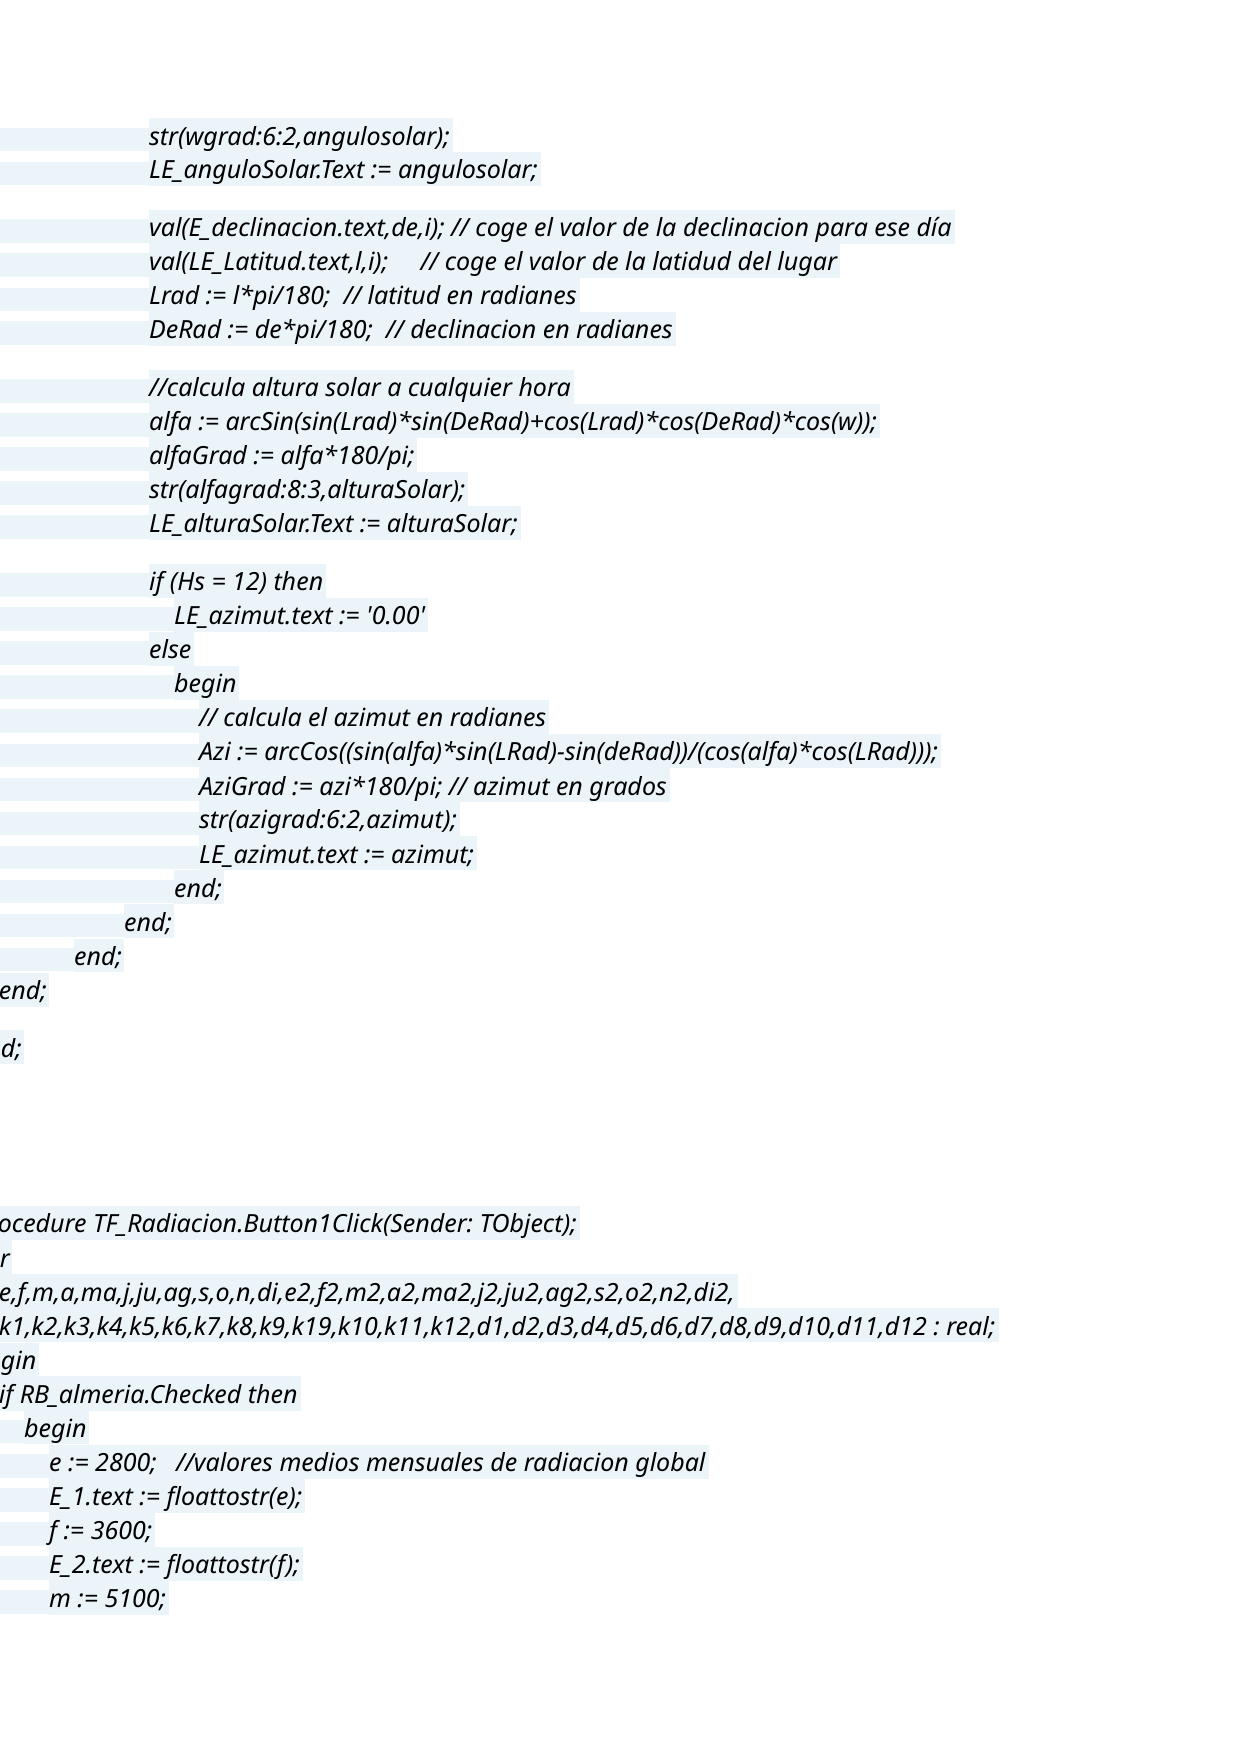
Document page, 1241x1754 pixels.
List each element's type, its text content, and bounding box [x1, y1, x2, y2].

table_header Delphi: AjpdSoft Cálculo de los parámetros de radiación Añadida a la sección Descargas la aplicación AjpdSoft Cálculo de los parámetros de radiación: este programa ha sido desarrollado para el cálculo de la declinación solar así como para calcular la posición del Sol en cualquier día del año. Permite calcular, para una latitud dada, la radiación solar sobre superficie plana o inclinada en la capa exterior de la atmósfera. Los resultados se pueden guardar en fichero de texto, consultar en pantalla o copiar al portapapeles). Liberamos el código fuente - source code en Borland Delphi 6 100% Open Source. Información del cálculo de los parámetros de radiación solar. Características más importantes de AjpdSoft Cálculo de los parámetros de radiación. AjpdSoft Cálculo de los parámetros de radiación en funcionamiento. Instalación y configuración de AjpdSoft Cálculo de los parámetros de radiación. Datos técnicos de AjpdSoft Cálculo de los parámetros de radiación. A quién va dirigida AjpdSoft Cálculo de los parámetros de radiación. Anexo. Ejemplo de cálculos resultantes tras pulsar en "Informe Cálculos". Código fuente (source code) de la aplicación completa. Artículos relacionados. Créditos. Información del cálculo de los parámetros de radiación solar Con el programa pueden obtener datos de radiación para cualquier día del año. Se ha de introducir la latitud del lugar del que se quieren obtener dichos datos, así como la inclinación de la superficie si es que la tuviera, y el día que del que se quiere obtener los resultados. Pulsando el botón Calcular una vez introducidos los datos se obtendrá la DECLINACIÓN SOLAR proveniente de la expresión propuesta por Spencer: De la posición del Sol, los datos obtenidos hacen referencia a la siguiente figura: α es la altura solar. Ψ es el azimut. θz es el ángulo cenital. W, es el ángulo solar y corresponde a la trayectoria del sol, 0º al mediodía. La hora del lugar será aproximadamente una hora más en verano y dos en invierno de la hora solar. La radiación solar en el espacio se mide en valor diario medio resultante de la expresión donde Isc es la constante solar y E0, la corrección de la órbita de la tierra: Con el programa también se obtiene el valor de radiación difusa a partir de datos mensuales de radiación global. El programa incluye los datos de tres localidades y se usa para ello el índice de transparencia diario, que relaciona estas radiaciones, (Kd=Gd/Ids) y se aplica la correlación del Método de Page: D/G=1.00-1.13Kd. Características más importantes de AjpdSoft Cálculo de los parámetros de radiación Aplicación de muy sencillo manejo, muy fácil e intuitiva, todas las opciones están en una misma ventana. La aplicación ha sido desarrollada en el lenguaje de programación Borland Delphi 6. No necesita instalación, es suficiente con ejecutar el fichero calculosradiacion.exe. Calcula la declinación solar, posición del Sol en cualquier día del año, calcula la radiación solar sobre superficie plana y sobre superficie inclinada. Muestra gráficas de los valores medios mensuales de radiación difusa y global de las localidades elegidas. Muestra los cálculos obtenidos en pantalla y permite guardarlos en fichero de texto. AjpdSoft Cálculo de los parámetros de radiación en funcionamiento Esta aplicación o programa informático permite calcular la declinación solar según la posición del Sol en cualquier día del año. Se obtiene así mismo para una latitud dada (gadros, minutos y segundos) la radiación solar sobre una superficie plana en la capa exterior de la atmósfera, medida en vatios hora por metro cuadrado. También puede calcular la radiación para una superficie inclinada (según los grados de inclinación). AjpdSoft Cálculo de los parámetros de radiación calcula, para una hora solar dada, la posición del sol según sus ángulos. La aplicación incluye los datos de los valores emdios mensuales de radiación difusa para tres localidades de las que se disponen datos de radiación global: Almería, Madrid y Santander. Calcula para estas localidades la componente difusa de dicha radiación, basado en el Método de Page, y en función de la radiación total que se recibe para esas localidades, de donde dichas radiaciones extraterrestres se han calculado con el propio programa. En primer lugar, para introducir los datos conocidos marcaremos el chec "Introducir Datos", introduciremos latitud norte (que la aplicación podrá calcular automáticamente en función de los grados, minutos y segundos), los grados de inclinación, el día del año (podremos obtener los días automáticamente para determinadas fechas: Solsticio de Verano: el 21 de junio (día 172 en fecha juliana). Equinoccio de Otoño: el 23 de septiembre (día 266 en fecha juliana). Solsticio de Invierno: el 21 de diciembre (día 355 en fecha juliana). Equinoccio de Primavera: el 31 de marzo (día 80 en fecha juliana). O bien pulsamos los botones para cada uno de estos días del año o bien pulsamos en el desplegable del calendario y seleccionamos el día que deseemos, pulsaremos el botón "Añadir Fecha Indicada" para calcular el día del año de la fecha indicada (fecha juliana). Una vez introducidos los datos conocidos pulsaremos "Calcular" para que la aplicación realice los cálculos automáticos de: declinación en grados, altura solar al mediodía, ángulo cenital, ángulo de salida del sol, salida para superficie inclinada, amanecer, duración del día, anochecer, radiación solar diaria extraterreste (Mh/m2), radiación diaria sobre la superficie inclinada (Wh/m2): Seleccionando en "Valores demdios mensuales de radiación difusa" la localidad (Almería, Madrid o Santander) y pulsando en "Hallar" la aplicación calculará los valores medios de radiación difusa por cada mes: Pulsando el botón "Mostrar gráfica" podremos ver una gráfica comparativa de según los distintos valores de radiación media mensual tanto global cómo difusa por localidad: La aplicación permite exportar el gráfico a bmp (imagen), mostrar una vista previa para seleccionar las opciones antes de la impresión (impresora, márgenes, posición, etc.) o imprimirlo directamente en la impresora predeterminada. En "Posición del Sol", introduciendo la hora, los minutos y los segundos, la aplicación calculará el ángulo horario, el azimut y la altura solar: Pulsando en el botón "Informe Cálculos" podremos ver los cálculos realizados en el cuadro de texto para copiarlos al portapapeles o bien, pulsando en el botón "Guardar Informe" podremos guardarlos en fichero de texto: Seleccionando una carpeta y un nombre de fichero se guardarán los datos de los cálculos de radiación: Ejemplo de cálculos resultantes tras pulsar en "Informe Cálculos". Instalación y configuración de AjpdSoft Cálculo de los parámetros de radiación Podéis descargar el programa con el código fuente (freeware, gratuito) desde esta URL: Descarga gratuita (freeware) de AjpdSoft Cálculo de los parámetros de radiación Para el correcto funcionamiento sólo es necesario el fichero calculosradiacion.exe, el resto de ficheros corresponden al código fuente y no son necesarios para su ejecución. La aplicación no necesita instalación, el fichero calculosradiacion.exe se puede ejecutar directamente. Datos técnicos de AjpdSoft Cálculo de los parámetros de radiación Esta aplicación ha sido desarrollada en el lenguaje de programación Borland Delphi 6. Guarda los cálculos realizados en un fichero de texto plano sin formato (txt). Si eres desarrollador de software y te has registrado en nuestra web (si aún no te has registrado puedes hacerlo desde aquí gratuitamente) puedes descargar el código fuente 100% Open Source (completo y totalmente gratuito) en Borland (ahora Codegear) Delphi 6: AjpdSoft Cálculo de los parámetros de radiación (Código fuente Open Source en Borland Delphi 6) AjpdSoft Cálculo de los parámetros de radiación ha sido testeada y funciona correctamente en equipos con sistemas operativos: Windows 98, Windows XP, Windows 2000 Server, Windows Server 2003, Windows Vista y Windows Seven (7). A quién va dirigida AjpdSoft Cálculo de los parámetros de radiación La aplicación va dirigida a ingenieros y trabajadores que quieran montar placas solares, permite calcular determinados parámetros útiles para el correcto montaje de las placas solares. Anexo Ejemplo de cálculos resultantes tras pulsar en "Informe Cálculos": IMFORME DE CÁLCULOS: FECHA: 25/12/2009 Número de día del año: 359 Latitud del lugar: 3.06806 Grados Latitud Norte Superficie plana y superficie inclinada 2 grados Declinación del día -23.398 grados ALTURA SOLAR AL MEDIODIA: 63.534 GRADOS Ángulo cenital: 26.466 grados ÁNGULO DE SALIDA DEL SOL: 88.671 GRADOS Salida sol para superfie inclinada: 88.671 grados AMANECER: 6.09 Horas antes del mediodía DURACIÓN DEL DÍA: 11.82 Horas ANOCHECER: 17.91 Horas desde el mediodía Radiación solar diaria extraterrestre de 9530.39 Wh/m2 Radiación solar diaria extraterrestre sobre superficie inclinada de 9774.15 Wh/m2 Código fuente (source code) de la aplicación completa: unit radiacion; {$R WinXP.res} interface uses Windows, Messages, SysUtils, Variants, Classes, Graphics, Controls, Forms, Dialogs,shellapi, StdCtrls, ComCtrls, Buttons, dateutils, ExtCtrls, Math, jpeg, series, ThemeMgr; type TF_Radiacion = class(TForm) Notas: TPageControl; TabSheet1: TTabSheet; TabSheet2: TTabSheet; gb_Radiacion: TGroupBox; Label1: TLabel; Label2: TLabel; Label3: TLabel; Label4: TLabel; Label5: TLabel; Label6: TLabel; Label7: TLabel; Label9: TLabel; Label10: TLabel; Label11: TLabel; Label12: TLabel; Label13: TLabel; Label14: TLabel; Label15: TLabel; Label8: TLabel; Label16: TLabel; E_1: TEdit; E_2: TEdit; E_3: TEdit; E_4: TEdit; E_5: TEdit; E_6: TEdit; E_12: TEdit; E_11: TEdit; E_10: TEdit; E_9: TEdit; E_8: TEdit; E_7: TEdit; E_24: TEdit; E_23: TEdit; E_22: TEdit; E_21: TEdit; E_20: TEdit; E_19: TEdit; RB_almeria: TRadioButton; RB_madrid: TRadioButton; RB_santander: TRadioButton; Button1: TButton; E_18: TEdit; E_17: TEdit; E_16: TEdit; E_15: TEdit; E_14: TEdit; E_13: TEdit; B_informe: TButton; B_Guardar: TButton; B_salir: TButton; M_resultados: TMemo; GB_datos: TGroupBox; B_calcular: TButton; P_fecha: TPanel; L_dia: TLabel; E_numeroDedia: TEdit; DTP_fecha: TDateTimePicker; B_anadirFecha: TButton; B_solsticioVerano: TButton; B_equinoccioOtono: TButton; B_SolsticioInvierno: TButton; B_EquinoccioPrimavera: TButton; P_latitud: TPanel; LE_Latitud: TLabeledEdit; LE_grados: TLabeledEdit; LE_minutos: TLabeledEdit; LE_Segundos: TLabeledEdit; CB_grados: TCheckBox; B_convertirLatitud: TButton; LE_Inclinacion: TLabeledEdit; CB_datos: TCheckBox; P_resultados: TGroupBox; L_alturaSolar: TLabel; L_alturaCenital: TLabel; L_resultado: TLabel; L_angulosalidaSol: TLabel; L_DuracionDia: TLabel; L_fecha: TLabel; L_horaSalidaSol: TLabel; L_horaPuestasol: TLabel; L_anguloSalidaInclinada: TLabel; L_radiacionInclinada: TLabel; L_radiacionExtra: TLabel; E_declinacion: TEdit; E_radiacionInclinada: TEdit; E_radiacion: TEdit; GB_posicionSol: TGroupBox; L_azimut: TLabel; L_alturaDelSol: TLabel; L_anguloSolar: TLabel; L_segundos: TLabel; L_hora: TLabel; L_minutos: TLabel; E_segundos: TEdit; CB_posicionDelSol: TCheckBox; B_Posicion: TButton; LE_azimut: TLabeledEdit; LE_alturaSolar: TLabeledEdit; LE_anguloSolar: TLabeledEdit; E_Hora: TEdit; E_minutos: TEdit; SaveDialog1: TSaveDialog; Image1: TImage; Image2: TImage; btGrafica: TButton; LWEB: TLabel; ThemeManager1: TThemeManager; procedure B_calcularClick(Sender: TObject); procedure CB_gradosClick(Sender: TObject); procedure B_convertirLatitudClick(Sender: TObject); procedure CB_datosClick(Sender: TObject); procedure B_anadirFechaClick(Sender: TObject); procedure B_solsticioVeranoClick(Sender: TObject); procedure FormCreate(Sender: TObject); procedure B_equinoccioOtonoClick(Sender: TObject); procedure B_SolsticioInviernoClick(Sender: TObject); procedure B_EquinoccioPrimaveraClick(Sender: TObject); procedure CB_posicionDelSolClick(Sender: TObject); procedure B_PosicionClick(Sender: TObject); procedure Button1Click(Sender: TObject); procedure RB_almeriaClick(Sender: TObject); procedure RB_madridClick(Sender: TObject); procedure RB_santanderClick(Sender: TObject); procedure B_salirClick(Sender: TObject); procedure B_informeClick(Sender: TObject); procedure B_GuardarClick(Sender: TObject); procedure btGraficaClick(Sender: TObject); procedure LWEBClick(Sender: TObject); private { Private declarations } public { Public declarations } end; var F_Radiacion: TF_Radiacion; implementation uses grafica; {$R *.dfm} procedure TF_Radiacion.B_calcularClick(Sender: TObject); var i,j,k,di,numerodeldia : integer; t,de,dec,w,l,Lrad,wgrad,DurDia,alfa,alfaGrad,altCen,salSol,finSol,beta,w2, w2grad,betaRad, E0,Iod,Iod2: real; declinacion,anguloSolar,angulosolargrados,duracionDia,alturaSol, alturaCenital,salidaSolar,puestasol,AngulosolarInclinacion,radiaciondiaria, radiacionDiariaInclinada : string; begin val(LE_Latitud.text,l,i); val(E_numeroDedia.Text,di,j); val(LE_Inclinacion.text,beta,k); if (i<>0) or (j<>0) or (k<>0) then begin if i<>0 then begin showmessage('Introduzca correctamente la latitud del lugar'); LE_Latitud.clear; LE_Latitud.setfocus; end; if j<>0 then begin Showmessage('Introduzca el día del año deseado'); B_anadirFecha.setfocus; end; if k<>0 then begin showmessage('Introduzca un valor correcto'); LE_Inclinacion.setfocus; end; end else begin if (l>90) or (l<0) then begin showmessage('El valor de latitud ha de estar comprendido entre 0º y 90º'); LE_Latitud.Clear; LE_Latitud.setfocus; end else begin B_informe.Enabled := true; numerodeldia := dayoftheyear(DTP_fecha.date); E_numeroDedia.text := inttostr(numerodeldia); L_fecha.caption := 'FECHA: '+datetostr(dtp_fecha.DateTime); t := 2*pi*((di-1)/365); //es el número de día del año de := 0.006918-0.399912*cos(t)+0.070257*sin(t)-0.006758*cos(2*t)+0.000907*sin(2*t) -0.002697*cos(3*t)+0.00148*sin(3*t); // da el valor de la declinacion en el día pedido dec := de*(180/pi); // pasa de radianes a grados str(dec:6:3,declinacion); E_declinacion.Text := declinacion; CB_posicionDelSol.Enabled := true; B_calcular.setfocus; Lrad := ((l*pi)/180); //pone la latitud en radianes w := arcCos(-tan(Lrad)*tan(de)); //angulo solar para la salida del sol cuando alfa = 0 wgrad := w*180/pi; // pone el ángulo de salida del sol en grados str(w:6:3,angulosolar); str(wgrad:6:3,angulosolargrados); L_angulosalidaSol.Caption := 'ÁNGULO DE SALIDA DEL SOL: '+ anguloSolarGrados+' GRADOS'; if (beta<0) or (beta>90) then begin showmessage('La inclinación ha de estar comprendida entre 0 y 90 grados'); LE_Inclinacion.text := '0'; end; betaRad := (beta*pi)/180; w2 := arcCos(-tan(Lrad-betaRad)*tan(de)); //angulo de salida para una superficie inclinada w2grad :=w2*180/pi; str(w2grad:6:3,AngulosolarInclinacion); if (w2 <= w) then // El angulo de salida para sup. inclinada será el mínimo entre w2 y w L_anguloSalidaInclinada.Caption := 'Salida para superfie inclinada: ' + anguloSolarInclinacion+' grados'; if (w2 > w) then L_anguloSalidaInclinada.Caption := 'Salida sol para superfie inclinada: '+ anguloSolarGrados+' grados'; Durdia := (wgrad*2)/15; //duración de un día, 2veces el ángulo salida del sol entre 15 grados que dura cada hora str(durdia:6:2,duracionDia); L_DuracionDia.caption := 'DURACIÓN DEL DÍA: '+duracionDia+' Horas'; SalSol := 12-(durDia/2); str(salsol:6:2,salidaSolar); L_horaSalidaSol.caption := 'AMANECER: '+salidasolar+' Hora Solar'; finSol:= 12+(durDia/2); str(finsol:6:2,puestaSol); L_horaPuestaSol.caption := 'ANOCHECER: '+puestasol+' Hora Solar'; alfa := arcSin(sin(Lrad)*sin(de)+cos(Lrad)*cos(de)*1); //altura solar al mediodía, cosw=1 alfaGrad := alfa*180/pi; str(alfagrad:8:3,alturaSol); L_alturaSolar.Caption := 'ALTURA SOLAR AL MEDIODIA: '+alturaSol+' GRADOS'; altCen := 90-alfaGrad; //el ángulo cenital es complementario de la altura solar str(altCen:8:3,alturacenital); L_alturaCenital.Caption := 'Ángulo cenital: '+alturaCenital+' grados'; E0 := 1+0.03333*cos(2*pi*numerodeldia/365); //radiación global diaria exterior de la admosfera. Iod := (24/pi)*1367*E0*(w*sin(de)*sin(Lrad)+cos(de)*cos(Lrad)*sin(w)); str(Iod:6:2,radiaciondiaria); E_radiacion.text := radiaciondiaria; if (w2 <= w) then //para superficie inclinada se usa el mínimo entre w y w2 Iod2 := (24/pi)*1367*E0*(w2*sin(de)*sin(Lrad-betaRad)+cos(de)*cos(Lrad-betaRad)*sin(w2)); str(Iod2:6:2,radiacionDiariaInclinada); E_radiacionInclinada.text := radiacionDiariaInclinada; if (w2 > w) then Iod2 := (24/pi)*1367*E0*(w*sin(de)*sin(Lrad-betaRad)+cos(de)*cos(Lrad-betaRad)*sin(w)); str(Iod2:6:2,radiacionDiariaInclinada); E_radiacionInclinada.text := radiacionDiariaInclinada; end; end; end; procedure TF_Radiacion.CB_gradosClick(Sender: TObject); begin If CB_grados.checked then begin LE_Latitud.clear; LE_grados.enabled := true; LE_grados.setfocus; LE_minutos.enabled := true; LE_Segundos.enabled := true; B_convertirlatitud.Enabled := true; end else begin LE_grados.enabled := false; LE_minutos.enabled := false; LE_Segundos.enabled := false; B_convertirlatitud.Enabled := false; LE_grados.clear; LE_minutos.clear; LE_Segundos.clear; end; end; procedure TF_Radiacion.B_convertirLatitudClick(Sender: TObject); var g,s,m : integer; r : real; resultado : string; i,j,k : integer; begin val(LE_grados.text,g,i); val(LE_minutos.text,m,j); val(LE_Segundos.Text,s,k); if (i<>0) or (j<>0) or (k<>0) then begin showmessage('Introduzca valores válidos'); LE_grados.setfocus; end else begin r := g+(m/60)+(s/3600); str(r:8:5,resultado); LE_Latitud.Text := resultado; end; end; procedure TF_Radiacion.CB_datosClick(Sender: TObject); begin If CB_datos.checked then begin LE_Inclinacion.Enabled := true; B_calcular.Enabled := true; CB_grados.enabled := true; LE_Latitud.enabled := true; L_dia.Enabled := true; DTP_fecha.enabled := true; B_anadirFecha.enabled := true; B_solsticioVerano.enabled := true; B_SolsticioInvierno.enabled := true; B_equinoccioOtono.enabled := true; B_EquinoccioPrimavera.enabled := true; end else begin LE_Inclinacion.enabled := false; B_calcular.Enabled := false; CB_grados.enabled := false; LE_Latitud.enabled := false; DTP_fecha.enabled := false; B_anadirFecha.enabled := false; B_solsticioVerano.enabled := false; B_SolsticioInvierno.enabled := false; B_equinoccioOtono.enabled := false; B_EquinoccioPrimavera.enabled := false; CB_posicionDelSol.enabled := false; L_dia.Enabled := false; CB_posicionDelSol.Checked := false; end; end; procedure TF_Radiacion.B_anadirFechaClick(Sender: TObject); var dia : TDatetime; d : integer; begin dia := DTP_fecha.date; d := DayOfTheYear(dia); E_numeroDedia.Text := inttostr(d); B_calcular.setfocus; end; procedure TF_Radiacion.B_solsticioVeranoClick(Sender: TObject); var solsticioVer : TDatetime; d : integer; begin solsticioVer := strtodate('21/06/2009'); DTP_fecha.date := solsticioVer; d := dayoftheyear(solsticioVer); E_numeroDedia.Text := inttostr(d); end; procedure TF_Radiacion.FormCreate(Sender: TObject); begin DTP_fecha.date := now; end; procedure TF_Radiacion.B_equinoccioOtonoClick(Sender: TObject); var equinoccioOto : TDatetime; d : integer; begin equinoccioOto := strtodate('23/09/2009'); DTP_fecha.date := equinoccioOto; d := dayoftheyear(equinoccioOto); E_numeroDedia.Text := inttostr(d); end; procedure TF_Radiacion.B_SolsticioInviernoClick(Sender: TObject); var solsticioInv : TDatetime; d : integer; begin solsticioInv := strtodate('21/12/2009'); DTP_fecha.date := solsticioInv; d := dayoftheyear(solsticioInv); E_numeroDedia.Text := inttostr(d); end; procedure TF_Radiacion.B_EquinoccioPrimaveraClick(Sender: TObject); var equinoccioPri : TDatetime; d : integer; begin equinoccioPri := strtodate('21/03/2009'); DTP_fecha.date := equinoccioPri; d := dayoftheyear(equinoccioPri); E_numeroDedia.Text := inttostr(d); end; procedure TF_Radiacion.CB_posicionDelSolClick(Sender: TObject); begin if CB_posicionDelSol.Checked then begin B_Posicion.enabled := true; E_segundos.enabled := true; E_hora.enabled := true; E_minutos.enabled := true; L_azimut.Enabled := true; L_alturaDelSol.enabled := true; L_anguloSolar.enabled:= true; L_segundos.Enabled := true; L_hora.Enabled := true; L_minutos.Enabled := true; E_Hora.setfocus; end else begin E_Hora.enabled := false; E_segundos.enabled := false; E_minutos.enabled := false; B_Posicion.enabled := false; L_segundos.Enabled := false; L_azimut.Enabled := false; L_alturaDelSol.enabled := false; L_anguloSolar.enabled := false; L_hora.Enabled := false; L_minutos.Enabled := false; end; end; procedure TF_Radiacion.B_PosicionClick(Sender: TObject); var h,m,s,hs,w,wgrad,alfa,alfaGrad,L,Lrad,de,deRad,azi,aziGrad : real; i,j,k: integer; angulosolar,azimut,alturaSolar : string; begin val(E_Hora.text,h,i); val(E_minutos.text,m,j); val(E_segundos.text,s,k); if (i<>0) or (j<>0) or (k<>0) then begin showmessage('Introduzca valores horarios correctos'); E_hora.setfocus; end else begin if (E_declinacion.text = '') then begin showmessage('Debe introducir el día en que desea calcular la posicion del sol'); B_anadirFecha.SetFocus; end else begin if (h<0) or (h>23) or (m<0)or (m>59) or (s<0) or (s>59) then begin showmessage('Introduzca valores adecuados: hora entre 0 y 23; '+ 'minutos y segundos entre 0 y 59'); E_hora.SetFocus; end else begin Hs := h+m/60+s/3600; // nos da la hora solar en decimal w := (hs-12)*pi/12; // ángulo solar en radianes wgrad := (hs-12)*180/12; // ángulo solar en grados: 1 hora = 15 grados str(wgrad:6:2,angulosolar); LE_anguloSolar.Text := angulosolar; val(E_declinacion.text,de,i); // coge el valor de la declinacion para ese día val(LE_Latitud.text,l,i); // coge el valor de la latidud del lugar Lrad := l*pi/180; // latitud en radianes DeRad := de*pi/180; // declinacion en radianes //calcula altura solar a cualquier hora alfa := arcSin(sin(Lrad)*sin(DeRad)+cos(Lrad)*cos(DeRad)*cos(w)); alfaGrad := alfa*180/pi; str(alfagrad:8:3,alturaSolar); LE_alturaSolar.Text := alturaSolar; if (Hs = 12) then LE_azimut.text := '0.00' else begin // calcula el azimut en radianes Azi := arcCos((sin(alfa)*sin(LRad)-sin(deRad))/(cos(alfa)*cos(LRad))); AziGrad := azi*180/pi; // azimut en grados str(azigrad:6:2,azimut); LE_azimut.text := azimut; end; end; end; end; end; procedure TF_Radiacion.Button1Click(Sender: TObject); var e,f,m,a,ma,j,ju,ag,s,o,n,di,e2,f2,m2,a2,ma2,j2,ju2,ag2,s2,o2,n2,di2, k1,k2,k3,k4,k5,k6,k7,k8,k9,k19,k10,k11,k12,d1,d2,d3,d4,d5,d6,d7,d8,d9,d10,d11,d12 : real; begin if RB_almeria.Checked then begin e := 2800; //valores medios mensuales de radiacion global E_1.text := floattostr(e); f := 3600; E_2.text := floattostr(f); m := 5100; E_3.Text := floattostr(m); a := 5700; E_4.Text := floattostr(a); ma := 6600; E_5.text := floattostr(ma); j := 7200; E_6.text := floattostr(j); ju := 7100; E_7.text := floattostr(ju); ag := 6500; E_8.text := floattostr(ag); s := 5500; E_9.text := floattostr(s); o := 4200; E_10.text:= floattostr(o); n := 3000; E_11.text := floattostr(n); di := 2500; E_12.text := floattostr(di); e2 := 4700; //valores de radiacion en la atmosfera para el día 15 de cada mes f2 := 6204; m2 := 8014; a2 := 9851; ma2 := 11064; j2 := 11585; ju2 := 11364; ag2 := 10420; s2 := 8846; o2 := 6971; n2 := 5211; di2 := 4338; k1 := e/e2; // k es el cociente entre radiacion global y la extraterrestre: k=Go/Ioc k2 := f/f2; k3 := m/m2; k4 := a/a2; k5 := ma/ma2; k6 := j/j2; k7 := ju/ju2; k8 := ag/ag2; k9 := s/s2; k10 := o/o2; k11 := n/n2; k12 := di/di2; D1 := e*(1-1.13*k1); // se halla el valor de la radiacion difusa por el método de Page E_13.Text := floattostr(d1); D2 := f*(1-1.13*k2); E_14.Text := floattostr(d2); D3 := m*(1-1.13*k3); E_15.Text := floattostr(d3); D4 := a*(1-1.13*k4); E_16.Text := floattostr(d4); D5 := ma*(1-1.13*k5); E_17.Text := floattostr(d5); D6 := j*(1-1.13*k6); E_18.Text := floattostr(d6); D7 := ju*(1-1.13*k7); E_19.Text := floattostr(d7); D8 := ag*(1-1.13*k8); E_20.Text := floattostr(d8); D9 := s*(1-1.13*k9); E_21.Text := floattostr(d9); D10 := o*(1-1.13*k10); E_22.Text := floattostr(d10); D11 := n*(1-1.13*k11); E_23.Text := floattostr(d11); D12 := di*(1-1.13*k12); E_24.Text := floattostr(d12); end; if RB_madrid.Checked then begin e := 2000; //valores medios mensuales de radiacion global E_1.text := floattostr(e); f := 2900; E_2.text := floattostr(f); m := 4300; E_3.Text := floattostr(m); a := 5400; E_4.Text := floattostr(a); ma := 6500; E_5.text := floattostr(ma); j := 7300; E_6.text := floattostr(j); ju := 7600; E_7.text := floattostr(ju); ag := 6700; E_8.text := floattostr(ag); s := 5300; E_9.text := floattostr(s); o := 3600; E_10.text:= floattostr(o); n := 2400; E_11.text := floattostr(n); di := 1800; E_12.text := floattostr(di); e2 := 4089; //valores de radiacion en la atmosfera para el día 15 de cada mes f2 := 5642; m2 := 7569; a2 := 9598; ma2 := 10995; j2 := 11620; ju2 := 11362; ag2 := 10261; s2 := 8490; o2 := 6460; n2 := 4615; di2 := 3222; k1 := e/e2; // k es el cociente entre radiacion global y la extraterrestre: k=Go/Ioc k2 := f/f2; k3 := m/m2; k4 := a/a2; k5 := ma/ma2; k6 := j/j2; k7 := ju/ju2; k8 := ag/ag2; k9 := s/s2; k10 := o/o2; k11 := n/n2; k12 := di/di2; D1 := e*(1-1.13*k1); // se halla el valor de la radiacion difusa por el método de Page E_13.Text := floattostr(d1); D2 := f*(1-1.13*k2); E_14.Text := floattostr(d2); D3 := m*(1-1.13*k3); E_15.Text := floattostr(d3); D4 := a*(1-1.13*k4); E_16.Text := floattostr(d4); D5 := ma*(1-1.13*k5); E_17.Text := floattostr(d5); D6 := j*(1-1.13*k6); E_18.Text := floattostr(d6); D7 := ju*(1-1.13*k7); E_19.Text := floattostr(d7); D8 := ag*(1-1.13*k8); E_20.Text := floattostr(d8); D9 := s*(1-1.13*k9); E_21.Text := floattostr(d9); D10 := o*(1-1.13*k10); E_22.Text := floattostr(d10); D11 := n*(1-1.13*k11); E_23.Text := floattostr(d11); D12 := di*(1-1.13*k12); E_24.Text := floattostr(d12); end; if RB_santander.Checked then begin e := 1300; //valores medios mensuales de radiacion global E_1.text := floattostr(e); f := 1900; E_2.text := floattostr(f); m := 2900; E_3.Text := floattostr(m); a := 3900; E_4.Text := floattostr(a); ma := 4500; E_5.text := floattostr(ma); j := 5100; E_6.text := floattostr(j); ju := 5200; E_7.text := floattostr(ju); ag := 4400; E_8.text := floattostr(ag); s := 3800; E_9.text := floattostr(s); o := 2400; E_10.text:= floattostr(o); n := 1600; E_11.text := floattostr(n); di := 1100; e2 := 3567; //valores de radiacion en la atmosfera para el día 15 de cada mes f2 := 5152; m2 := 7169; a2 := 9355; ma2 := 10911; j2 := 11627; ju2 := 11336; ag2 := 10099; s2 := 8163; o2 := 6008; n2 := 4103; di2 := 3200; k1 := e/e2; // k es el cociente entre radiacion global y la extraterrestre: k=Go/Ioc k2 := f/f2; k3 := m/m2; k4 := a/a2; k5 := ma/ma2; k6 := j/j2; k7 := ju/ju2; k8 := ag/ag2; k9 := s/s2; k10 := o/o2; k11 := n/n2; k12 := di/di2; D1 := e*(1-1.13*k1); // se halla el valor de la radiacion difusa por el método de Page E_13.Text := floattostr(d1); D2 := f*(1-1.13*k2); E_14.Text := floattostr(d2); D3 := m*(1-1.13*k3); E_15.Text := floattostr(d3); D4 := a*(1-1.13*k4); E_16.Text := floattostr(d4); D5 := ma*(1-1.13*k5); E_17.Text := floattostr(d5); D6 := j*(1-1.13*k6); E_18.Text := floattostr(d6); D7 := ju*(1-1.13*k7); E_19.Text := floattostr(d7); D8 := ag*(1-1.13*k8); E_20.Text := floattostr(d8); D9 := s*(1-1.13*k9); E_21.Text := floattostr(d9); D10 := o*(1-1.13*k10); E_22.Text := floattostr(d10); D11 := n*(1-1.13*k11); E_23.Text := floattostr(d11); D12 := di*(1-1.13*k12); E_24.Text := floattostr(d12); end; end; procedure TF_Radiacion.RB_almeriaClick(Sender: TObject); var e,f,m,a,ma,j,ju,ag,s,o,n,di : real; begin e := 2800; //valores medios mensuales de radiacion global E_1.text := floattostr(e); f := 3600; E_2.text := floattostr(f); m := 5100; E_3.Text := floattostr(m); a := 5700; E_4.Text := floattostr(a); ma := 6600; E_5.text := floattostr(ma); j := 7200; E_6.text := floattostr(j); ju := 7100; E_7.text := floattostr(ju); ag := 6500; E_8.text := floattostr(ag); s := 5500; E_9.text := floattostr(s); o := 4200; E_10.text:= floattostr(o); n := 3000; E_11.text := floattostr(n); di := 2500; E_12.text := floattostr(di); E_13.clear; E_14.clear; E_15.clear; E_16.clear; E_17.clear; E_18.clear; E_19.clear; E_20.clear; E_21.Clear; E_22.clear; E_23.Clear; E_24.Clear; end; procedure TF_Radiacion.RB_madridClick(Sender: TObject); var e,f,m,a,ma,j,ju,ag,s,o,n,di : real; begin e := 2000; //valores medios mensuales de radiacion global E_1.text := floattostr(e); f := 2900; E_2.text := floattostr(f); m := 4300; E_3.Text := floattostr(m); a := 5400; E_4.Text := floattostr(a); ma := 6500; E_5.text := floattostr(ma); j := 7300; E_6.text := floattostr(j); ju := 7600; E_7.text := floattostr(ju); ag := 6700; E_8.text := floattostr(ag); s := 5300; E_9.text := floattostr(s); o := 3600; E_10.text:= floattostr(o); n := 2400; E_11.text := floattostr(n); di := 1800; E_12.text := floattostr(di); E_13.clear; E_14.clear; E_15.clear; E_16.clear; E_17.clear; E_18.clear; E_19.clear; E_20.clear; E_21.Clear; E_22.clear; E_23.Clear; E_24.Clear; end; procedure TF_Radiacion.RB_santanderClick(Sender: TObject); var e,f,m,a,ma,j,ju,ag,s,o,n,di : real; begin e := 1300; //valores medios mensuales de radiacion global E_1.text := floattostr(e); f := 1900; E_2.text := floattostr(f); m := 2900; E_3.Text := floattostr(m); a := 3900; E_4.Text := floattostr(a); ma := 4500; E_5.text := floattostr(ma); j := 5100; E_6.text := floattostr(j); ju := 5200; E_7.text := floattostr(ju); ag := 4400; E_8.text := floattostr(ag); s := 3800; E_9.text := floattostr(s); o := 2400; E_10.text:= floattostr(o); n := 1600; E_11.text := floattostr(n); di := 1100; E_12.text := floattostr(di); E_13.clear; E_14.clear; E_15.clear; E_16.clear; E_17.clear; E_18.clear; E_19.clear; E_20.clear; E_21.Clear; E_22.clear; E_23.Clear; E_24.Clear; end; procedure TF_Radiacion.B_salirClick(Sender: TObject); begin Close; end; procedure TF_Radiacion.B_informeClick(Sender: TObject); begin M_resultados.lines.Add('IMFORME DE CÁLCULOS: '); M_resultados.lines.Add(''); M_resultados.lines.Add(L_fecha.caption); M_resultados.lines.Add('Número de día del año: '+E_numeroDedia.text); M_resultados.lines.Add('Latitud del lugar: '+LE_latitud.Text+' Grados Latitud Norte'); M_resultados.lines.Add('Superficie plana y superficie inclinada '+LE_Inclinacion.Text+' grados'); M_resultados.lines.Add('Declinación del día '+E_declinacion.text+' grados'); M_resultados.lines.Add(L_alturaSolar.caption); M_resultados.lines.Add(L_alturaCenital.caption); M_resultados.lines.Add(L_angulosalidaSol.caption); M_resultados.lines.Add(L_anguloSalidaInclinada.caption); M_resultados.lines.Add(L_horaSalidaSol.caption); M_resultados.lines.Add(L_DuracionDia.caption); M_resultados.lines.Add(L_horaPuestasol.caption); M_resultados.lines.Add('Radiación solar diaria extraterrestre de '+E_radiacion.Text+' Wh/m2'); M_resultados.lines.Add('Radiación solar diaria extraterrestre sobre superficie inclinada de ' + E_radiacionInclinada.text+' Wh/m2'); B_informe.Enabled := false; B_Guardar.enabled := true; end; procedure TF_Radiacion.B_GuardarClick(Sender: TObject); begin savedialog1.Title := 'Guardar cálculos realizados'; savedialog1.DefaultExt := 'txt'; savedialog1.filter := 'Archivos de texto (*.txt)|*.txt| Todos los archivos|*.*'; If savedialog1.execute then begin M_resultados.Lines.SaveToFile(savedialog1.filename); M_resultados.Clear; B_Guardar.enabled := false; end else showmessage('Los datos NO han sido salvados'); end; procedure TF_Radiacion.btGraficaClick(Sender: TObject); var serieG : TFastLineSeries; serieDifusa : TFastLineSeries; formulario : TformGrafica; begin if E_13.Text = '' then MessageDlg('Debe seleccionar la localidad y pulsar en "Hallar".', mtWarning, [mbok], 0) else begin formulario := TformGrafica.Create(Application); try formulario.cGrafico.Title.Text.Clear; if RB_almeria.Checked then formulario.cGrafico.Title.Text.Add ('Valores medios mensuales de radiación difusa de Almería'); if RB_madrid.Checked then formulario.cGrafico.Title.Text.Add ('Valores medios mensuales de radiación difusa de Madrid'); if RB_santander.Checked then formulario.cGrafico.Title.Text.Add ('Valores medios mensuales de radiación difusa de Santander'); formulario.cGrafico.LeftAxis.Title.Caption := 'Radiación (Wh/m2)'; serieG := TFastLineSeries.Create(Self); With serieG do begin ParentChart := formulario.cGrafico; Title := 'Global'; AddXY(1, StrToFloat(E_1.Text), 'Enero', clRed); AddXY(2, StrToFloat(E_2.Text), 'Febrero', clRed); AddXY(3, StrToFloat(E_3.Text), 'Marzo', clRed); AddXY(4, StrToFloat(E_4.Text), 'Abril', clRed); AddXY(5, StrToFloat(E_5.Text), 'Mayo', clRed); AddXY(6, StrToFloat(E_6.Text), 'Junio', clRed); AddXY(7, StrToFloat(E_7.Text), 'Julio', clRed); AddXY(8, StrToFloat(E_8.Text), 'Agosto', clRed); AddXY(9, StrToFloat(E_9.Text), 'Septiembre', clRed); AddXY(10, StrToFloat(E_10.Text), 'Octubre', clRed); AddXY(11, StrToFloat(E_11.Text), 'Noviembre', clRed); AddXY(12, StrToFloat(E_12.Text), 'Diciembre', clRed); end; serieDifusa := TFastLineSeries.Create(Self); With serieDifusa do begin ParentChart := formulario.cGrafico; Title := 'Difusa'; AddXY(1, StrToFloat(E_13.Text), 'Enero', clBlue); AddXY(2, StrToFloat(E_14.Text), 'Febrero', clBlue); AddXY(3, StrToFloat(E_15.Text), 'Marzo', clBlue); AddXY(4, StrToFloat(E_16.Text), 'Abril', clBlue); AddXY(5, StrToFloat(E_17.Text), 'Mayo', clRed); AddXY(6, StrToFloat(E_18.Text), 'Junio', clRed); AddXY(7, StrToFloat(E_19.Text), 'Julio', clRed); AddXY(8, StrToFloat(E_20.Text), 'Agosto', clRed); AddXY(9, StrToFloat(E_21.Text), 'Septiembre', clRed); AddXY(10, StrToFloat(E_22.Text), 'Octubre', clRed); AddXY(11, StrToFloat(E_23.Text), 'Noviembre', clRed); AddXY(12, StrToFloat(E_24.Text), 'Diciembre', clRed); end; formulario.ShowModal; finally formulario.Free; end; end; end; procedure TF_Radiacion.LWEBClick(Sender: TObject); begin ShellExecute(Handle, Nil, PChar('http://www.ajpdsoft.com/modules.php?name=News&file=article&sid=443'), Nil, Nil, SW_SHOWNORMAL); end; end. Artículos relacionados AjpdSoft Cálculo parámetros módulos fotovoltaicos. Metodología para resolver problemas de ingeniería con Delphi, interpolación. Código fuente gratuito de aplicaciones completas en Delphi y Visual Basic. AjpdSoft Puntos Pivote. AjpdSoft Cálculo CRC. AjpdSoft Generador de códigos de barras. AjpdSoft Sensor de Movimiento con WebCam. AjpdSoft Conversor Hexadecimal, Decimal, Texto. AjpdSoft Gestión Comercial. Cómo se hizo ''Aviso Cambio IP Pública'' mediante Delphi, php y MySQL. Foro del Proyecto AjpdSoft sobre las aplicaciones de AjpdSoft (dudas, errores, sugerencias). Créditos Artículo realizado íntegramente por Alino (Ingeniero Industrial) miembro del proyecto AjpdSoft. Otros programas desarrollados por Alino: AjpdSoft Cálculo parámetros módulos fotovoltaicos. AjpdSoft Cálculo Interpolación. AjpdSoft Puntos Pivote. AjpdSoft Cálculo de los parámetros de radiación. Nota: Revisado por AjpdSoft el 27-12-2009. Anuncios Enviado el Viernes, 25 diciembre a las 16:58:33 por ajpdsoft [0, 118, 1240, 1615]
